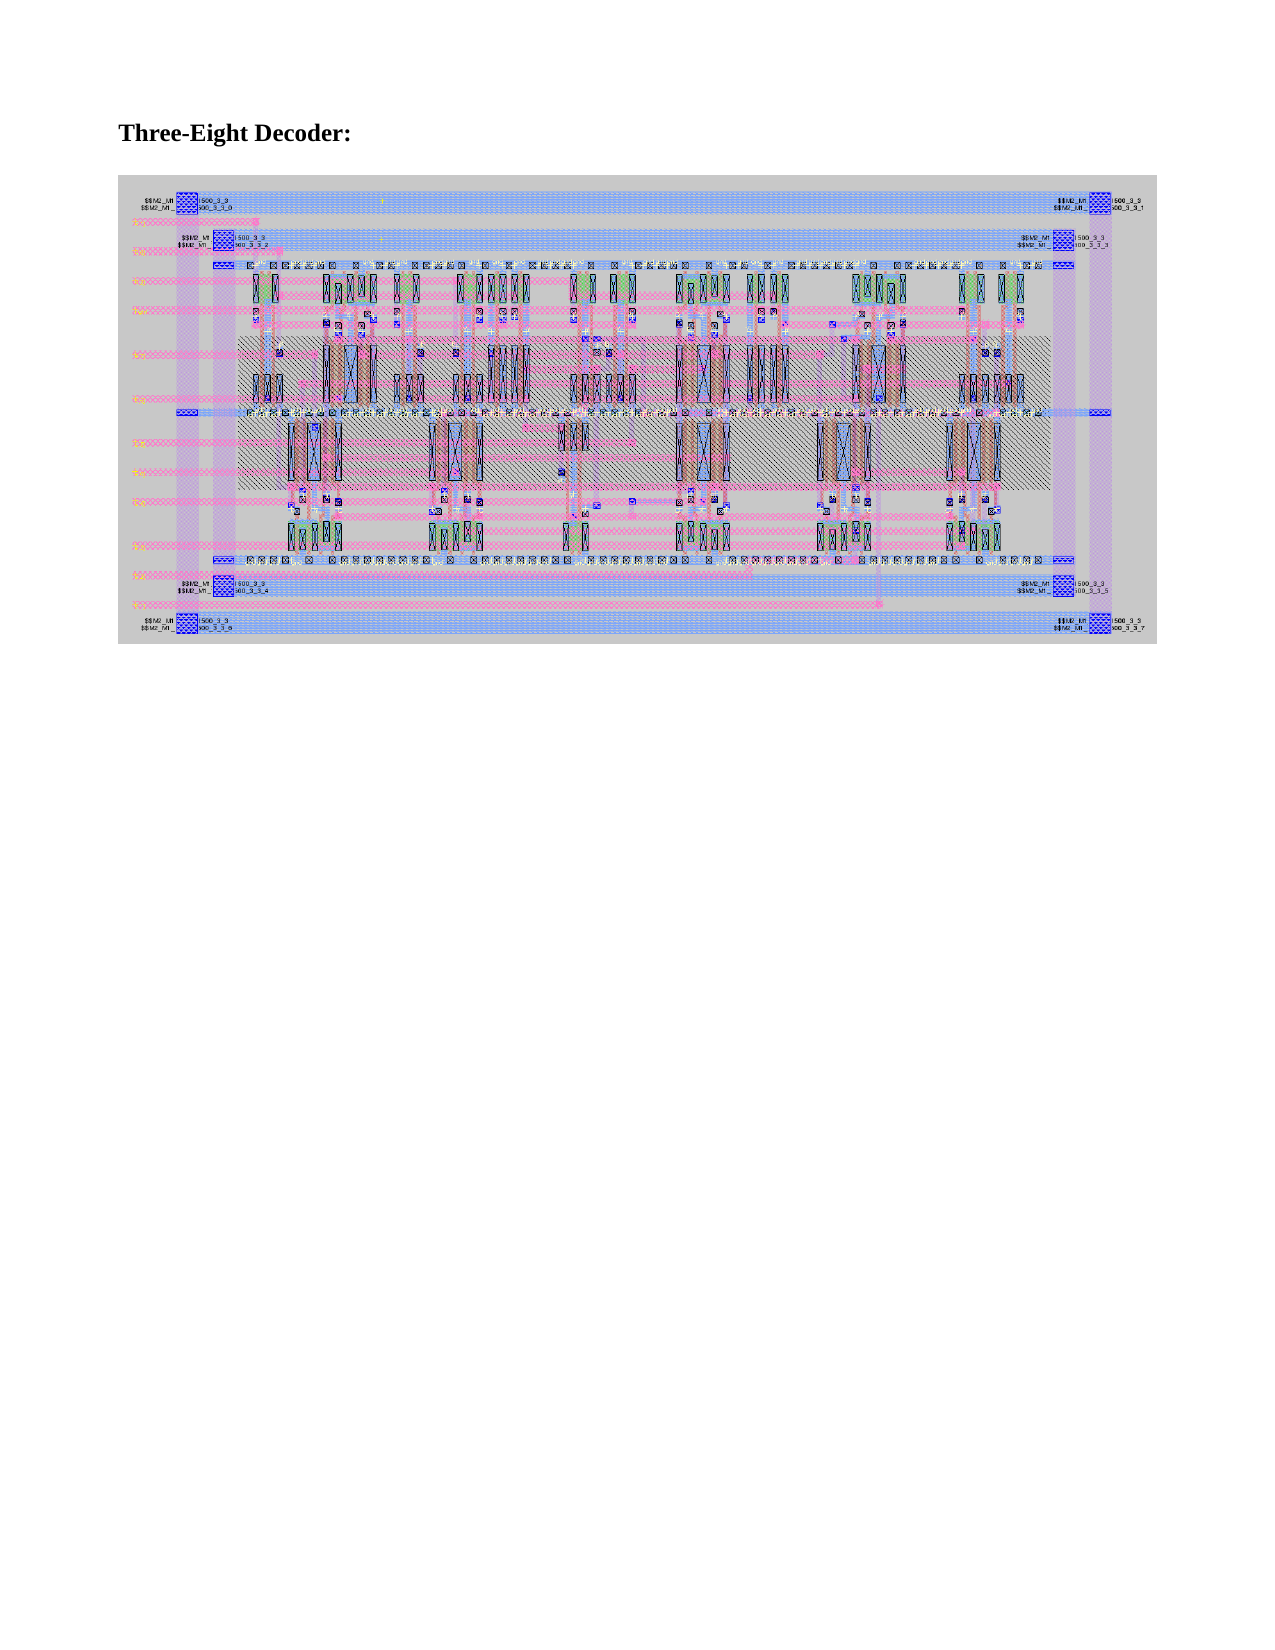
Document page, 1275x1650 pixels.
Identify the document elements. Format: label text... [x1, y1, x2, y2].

text Three-Eight Decoder: [118, 118, 1157, 147]
picture [118, 175, 1157, 644]
